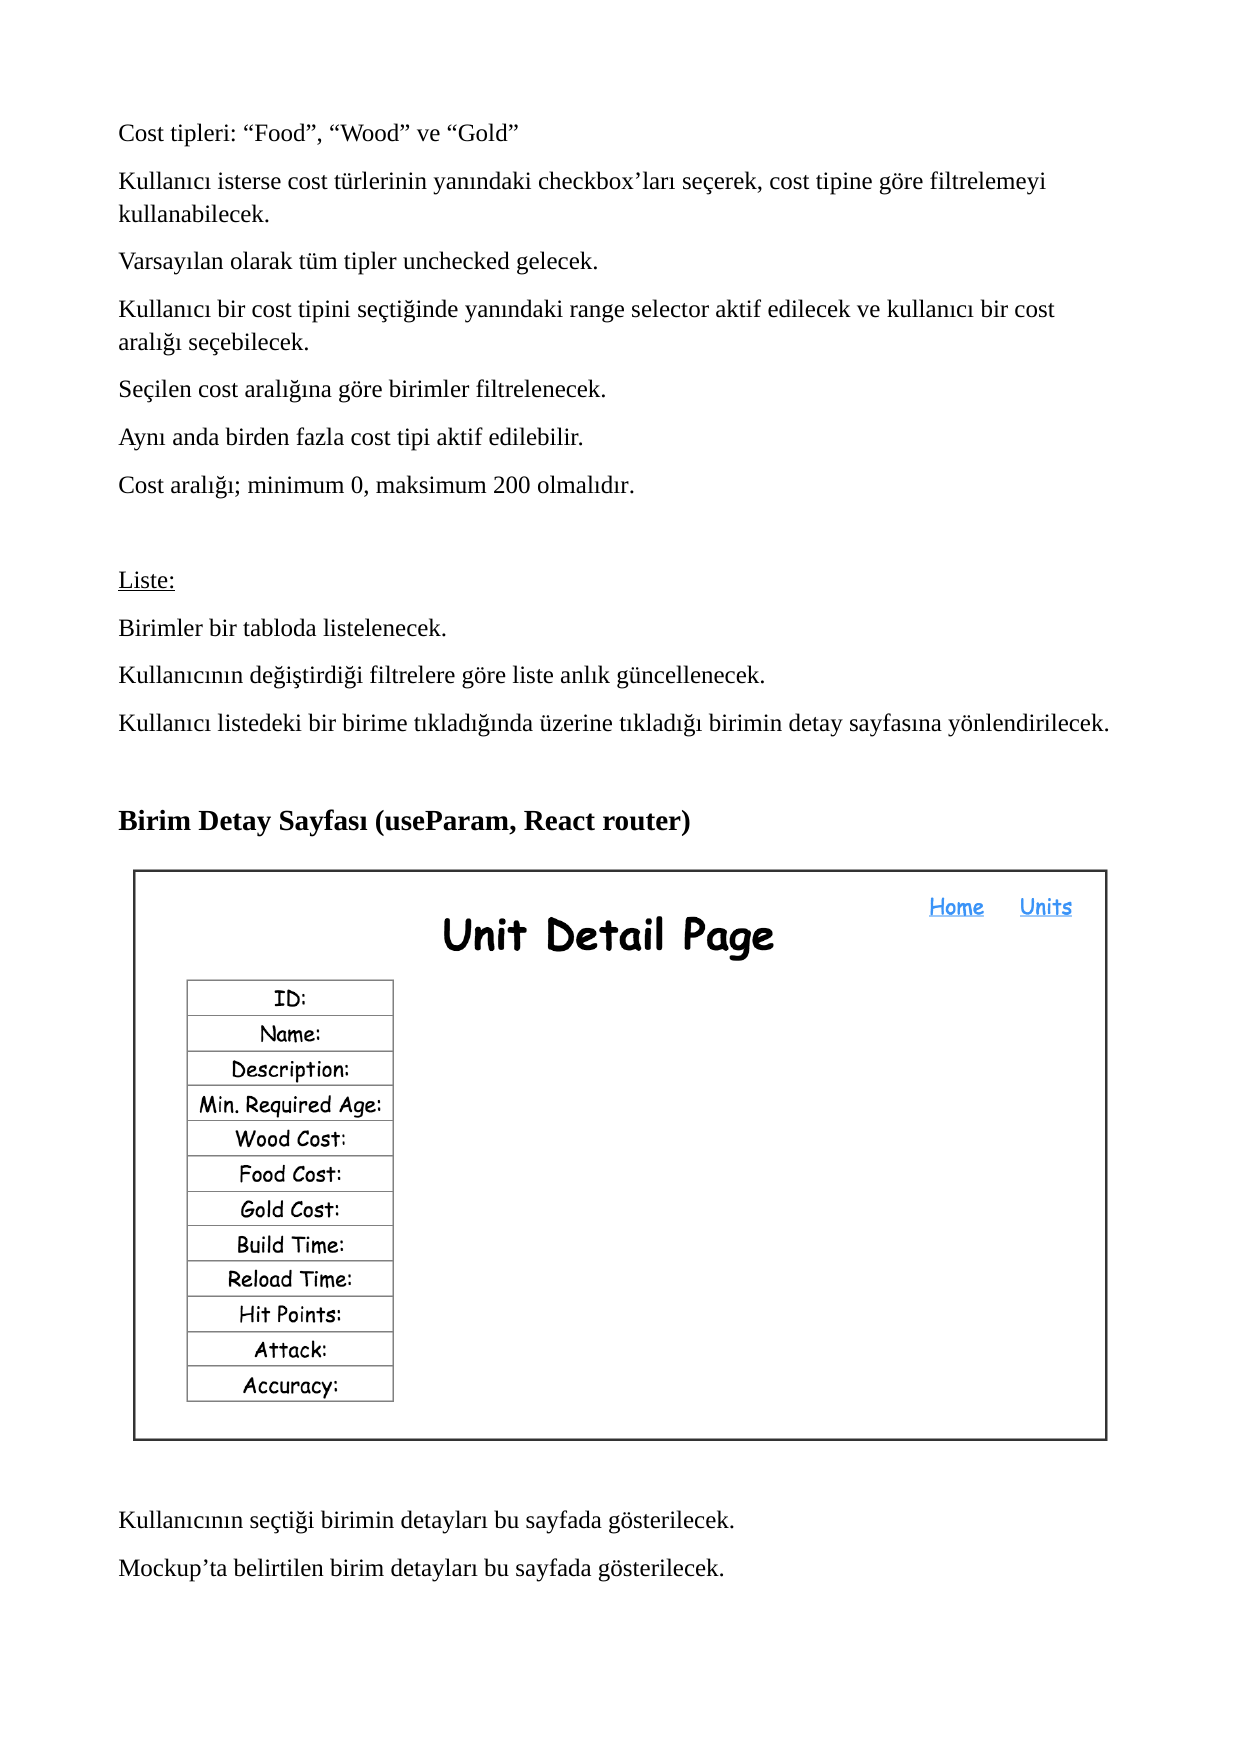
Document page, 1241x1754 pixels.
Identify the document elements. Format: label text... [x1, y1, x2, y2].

text Kullanıcının değiştirdiği filtrelere göre liste anlık güncellenecek. [118, 660, 1122, 689]
text Birimler bir tabloda listelenecek. [118, 613, 1122, 641]
text Seçilen cost aralığına göre birimler filtrelenecek. [118, 374, 1122, 403]
text Cost tipleri: “Food”, “Wood” ve “Gold” [118, 118, 1122, 147]
text Birim Detay Sayfası (useParam, React router) [118, 803, 1122, 837]
text Kullanıcı isterse cost türlerinin yanındaki checkbox’ları seçerek, cost tipine göre filtrelemeyi kullanabilecek. [118, 166, 1122, 227]
text Kullanıcının seçtiği birimin detayları bu sayfada gösterilecek. [118, 1506, 1122, 1534]
text Aynı anda birden fazla cost tipi aktif edilebilir. [118, 422, 1122, 451]
text Liste: [118, 565, 1122, 594]
text Varsayılan olarak tüm tipler unchecked gelecek. [118, 246, 1122, 275]
text Kullanıcı listedeki bir birime tıkladığında üzerine tıkladığı birimin detay sayfasına yönlendirilecek. [118, 708, 1122, 737]
picture [118, 856, 1123, 1454]
text Kullanıcı bir cost tipini seçtiğinde yanındaki range selector aktif edilecek ve kullanıcı bir cost aralığı seçebilecek. [118, 294, 1122, 356]
text Mockup’ta belirtilen birim detayları bu sayfada gösterilecek. [118, 1553, 1122, 1582]
text Cost aralığı; minimum 0, maksimum 200 olmalıdır. [118, 470, 1122, 498]
